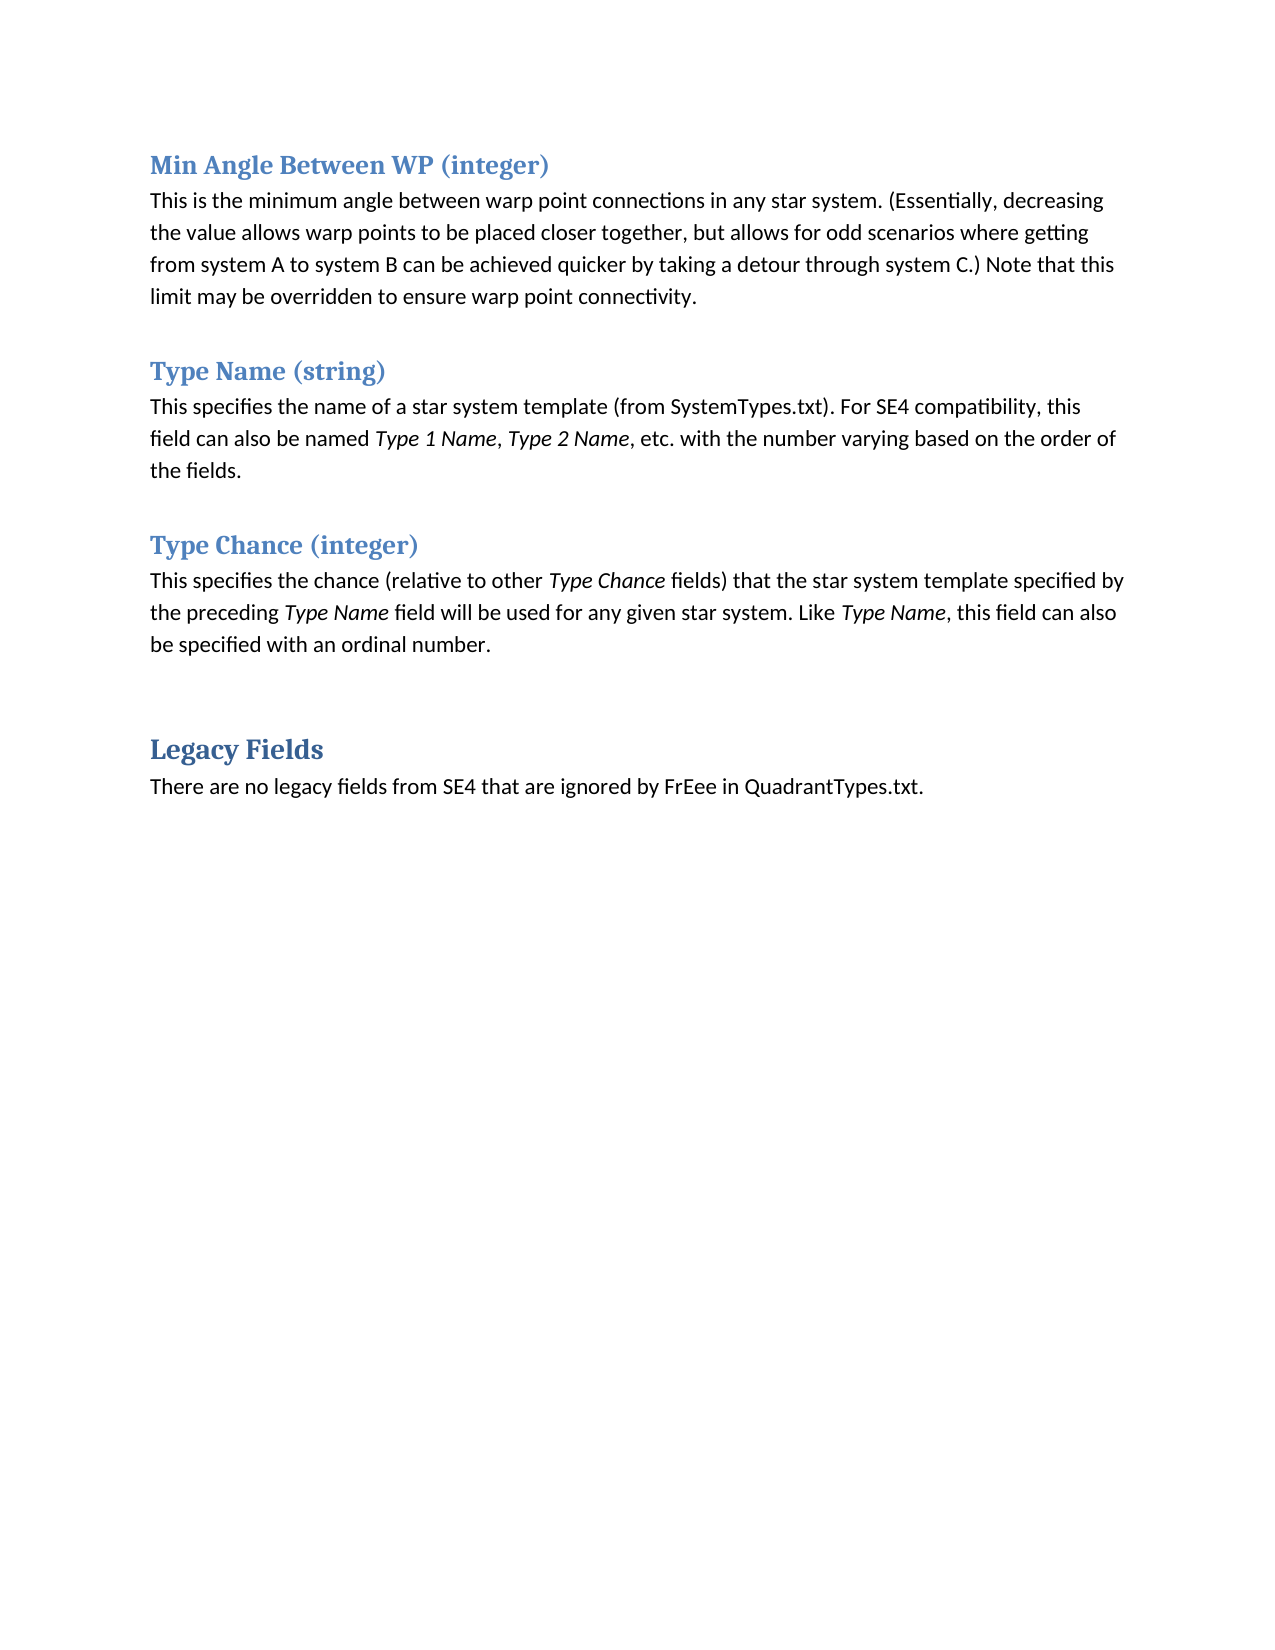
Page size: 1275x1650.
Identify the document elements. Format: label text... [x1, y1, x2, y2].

subtitle Legacy Fields [150, 733, 1125, 767]
text This specifies the name of a star system template (from SystemTypes.txt). For SE4 compatibility, this field can also be named Type 1 Name, Type 2 Name, etc. with the number varying based on the order of the fields. [150, 392, 1125, 484]
subtitle Type Name (string) [150, 356, 1125, 387]
text There are no legacy fields from SE4 that are ignored by FrEee in QuadrantTypes.txt. [150, 772, 1125, 800]
text This is the minimum angle between warp point connections in any star system. (Essentially, decreasing the value allows warp points to be placed closer together, but allows for odd scenarios where getting from system A to system B can be achieved quicker by taking a detour through system C.) Note that this limit may be overridden to ensure warp point connectivity. [150, 186, 1125, 310]
subtitle Min Angle Between WP (integer) [150, 150, 1125, 181]
text This specifies the chance (relative to other Type Chance fields) that the star system template specified by the preceding Type Name field will be used for any given star system. Like Type Name, this field can also be specified with an ordinal number. [150, 566, 1125, 658]
subtitle Type Chance (integer) [150, 530, 1125, 561]
